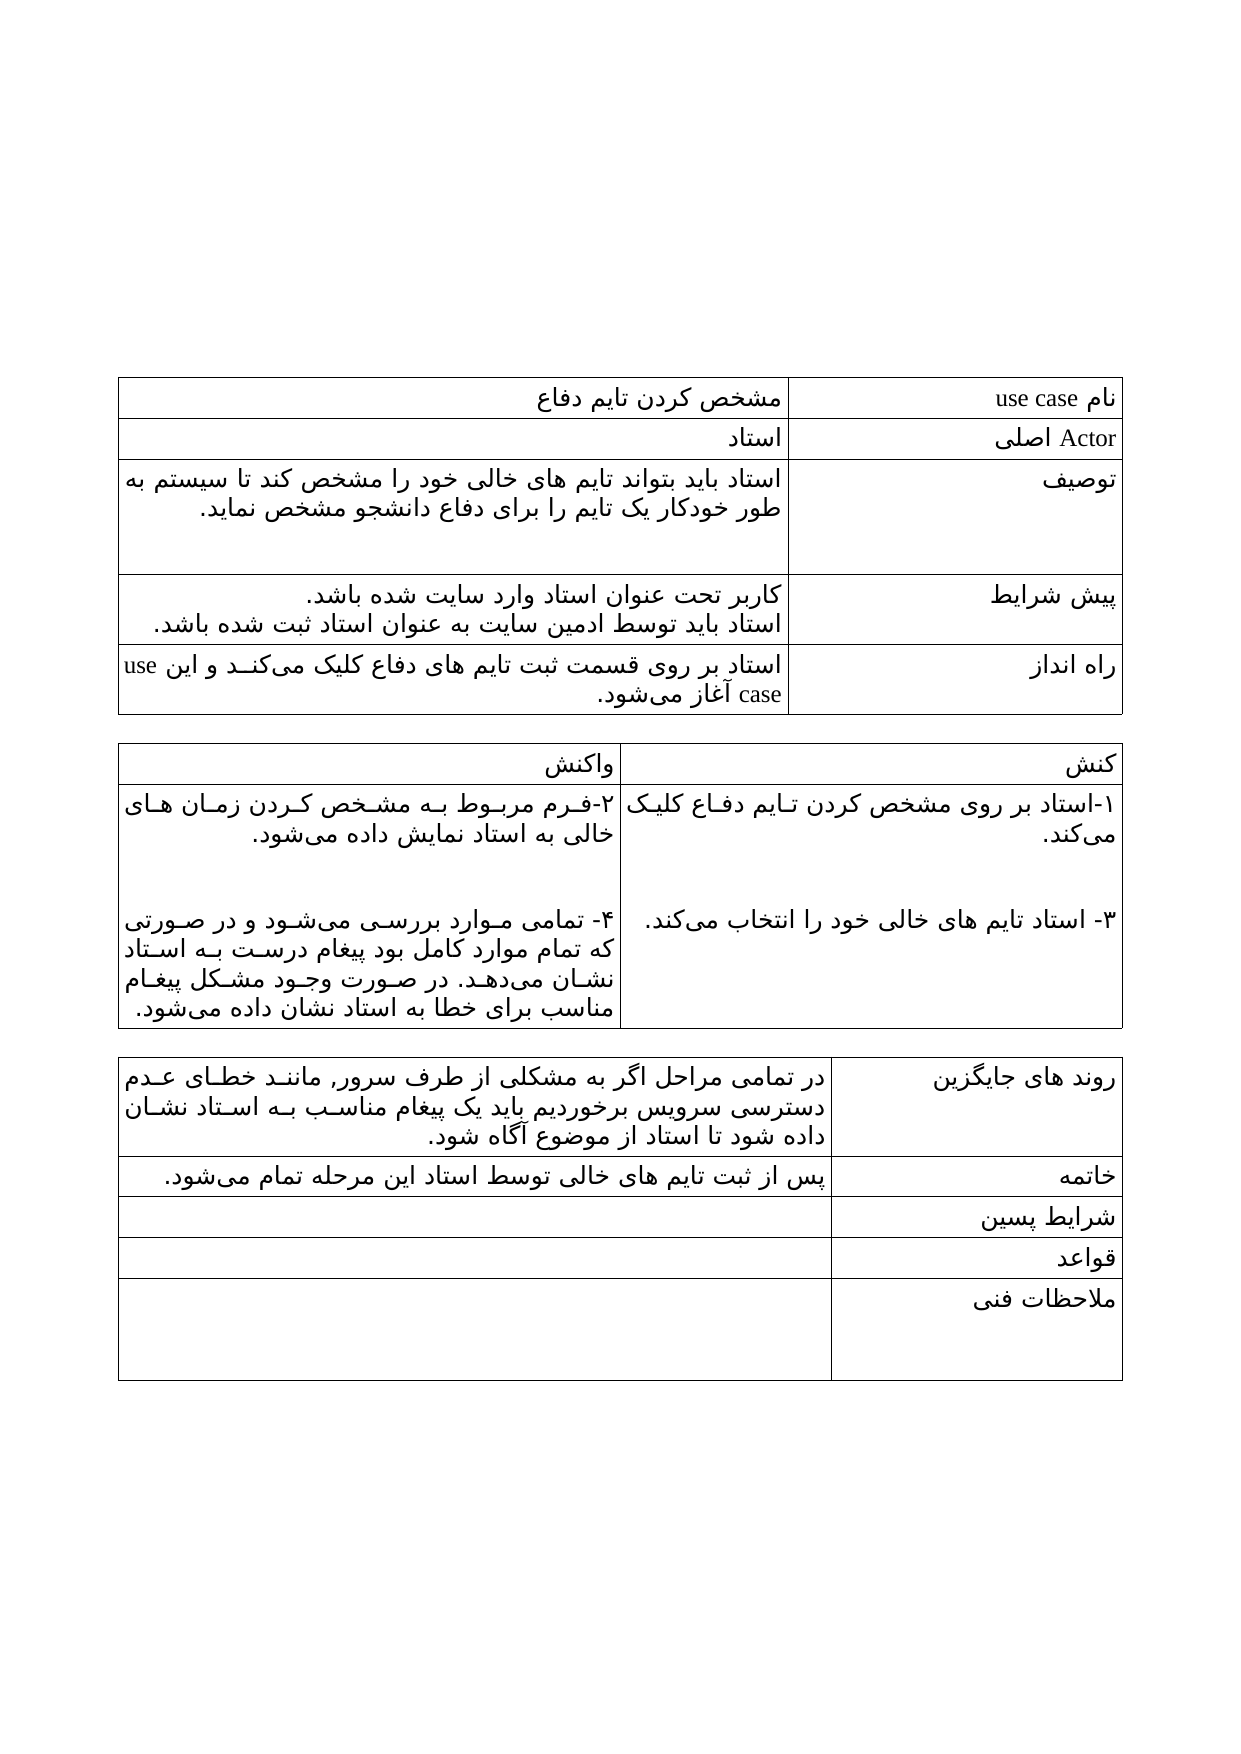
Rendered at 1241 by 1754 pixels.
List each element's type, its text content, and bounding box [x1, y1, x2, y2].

table_cell استاد باید بتواند تایم های خالی خود را مشخص کند تا سیستم به طور خودکار یک تایم را برای دفاع دانشجو مشخص نماید. [119, 460, 788, 574]
table_cell پیش شرایط [789, 575, 1122, 644]
table_cell کاربر تحت عنوان استاد وارد سایت شده باشد. استاد باید توسط ادمین سایت به عنوان استاد ثبت شده باشد. [119, 575, 788, 644]
table_cell استاد [119, 419, 788, 458]
table_cell خاتمه [832, 1157, 1122, 1196]
table_header کنش [621, 744, 1122, 784]
table_cell ملاحظات فنی [832, 1279, 1122, 1380]
table_cell ۲-فرم مربوط به مشخص کردن زمان های خالی به استاد نمایش داده می‌شود. ۴- تمامی موارد بررسی می‌شود و در صورتی که تمام موارد کامل بود پیغام درست به استاد نشان می‌دهد. در صورت وجود مشکل پیغام مناسب برای خطا به استاد نشان داده می‌شود. [119, 785, 620, 1028]
table_cell استاد بر روی قسمت ثبت تایم های دفاع کلیک می‌کند و این use case آغاز می‌شود. [119, 645, 788, 714]
table_header نام use case [789, 378, 1122, 418]
table_cell [119, 1197, 831, 1237]
table_cell ۱-استاد بر روی مشخص کردن تایم دفاع کلیک می‌کند. ۳- استاد تایم های خالی خود را انتخاب می‌کند. [621, 785, 1122, 1028]
table_header مشخص کردن تایم دفاع [119, 378, 788, 418]
table_cell [119, 1238, 831, 1278]
table_header واکنش [119, 744, 620, 784]
table_cell قواعد [832, 1238, 1122, 1278]
table_cell Actor اصلی [789, 419, 1122, 458]
table_cell توصیف [789, 460, 1122, 574]
table_cell شرایط پسین [832, 1197, 1122, 1237]
table_header در تمامی مراحل اگر به مشکلی از طرف سرور, مانند خطای عدم دسترسی سرویس برخوردیم باید یک پیغام مناسب به استاد نشان داده شود تا استاد از موضوع آگاه شود. [119, 1058, 831, 1156]
table_header روند های جایگزین [832, 1058, 1122, 1156]
table_cell پس از ثبت تایم های خالی توسط استاد این مرحله تمام می‌شود. [119, 1157, 831, 1196]
table_cell راه انداز [789, 645, 1122, 714]
table_cell [119, 1279, 831, 1380]
